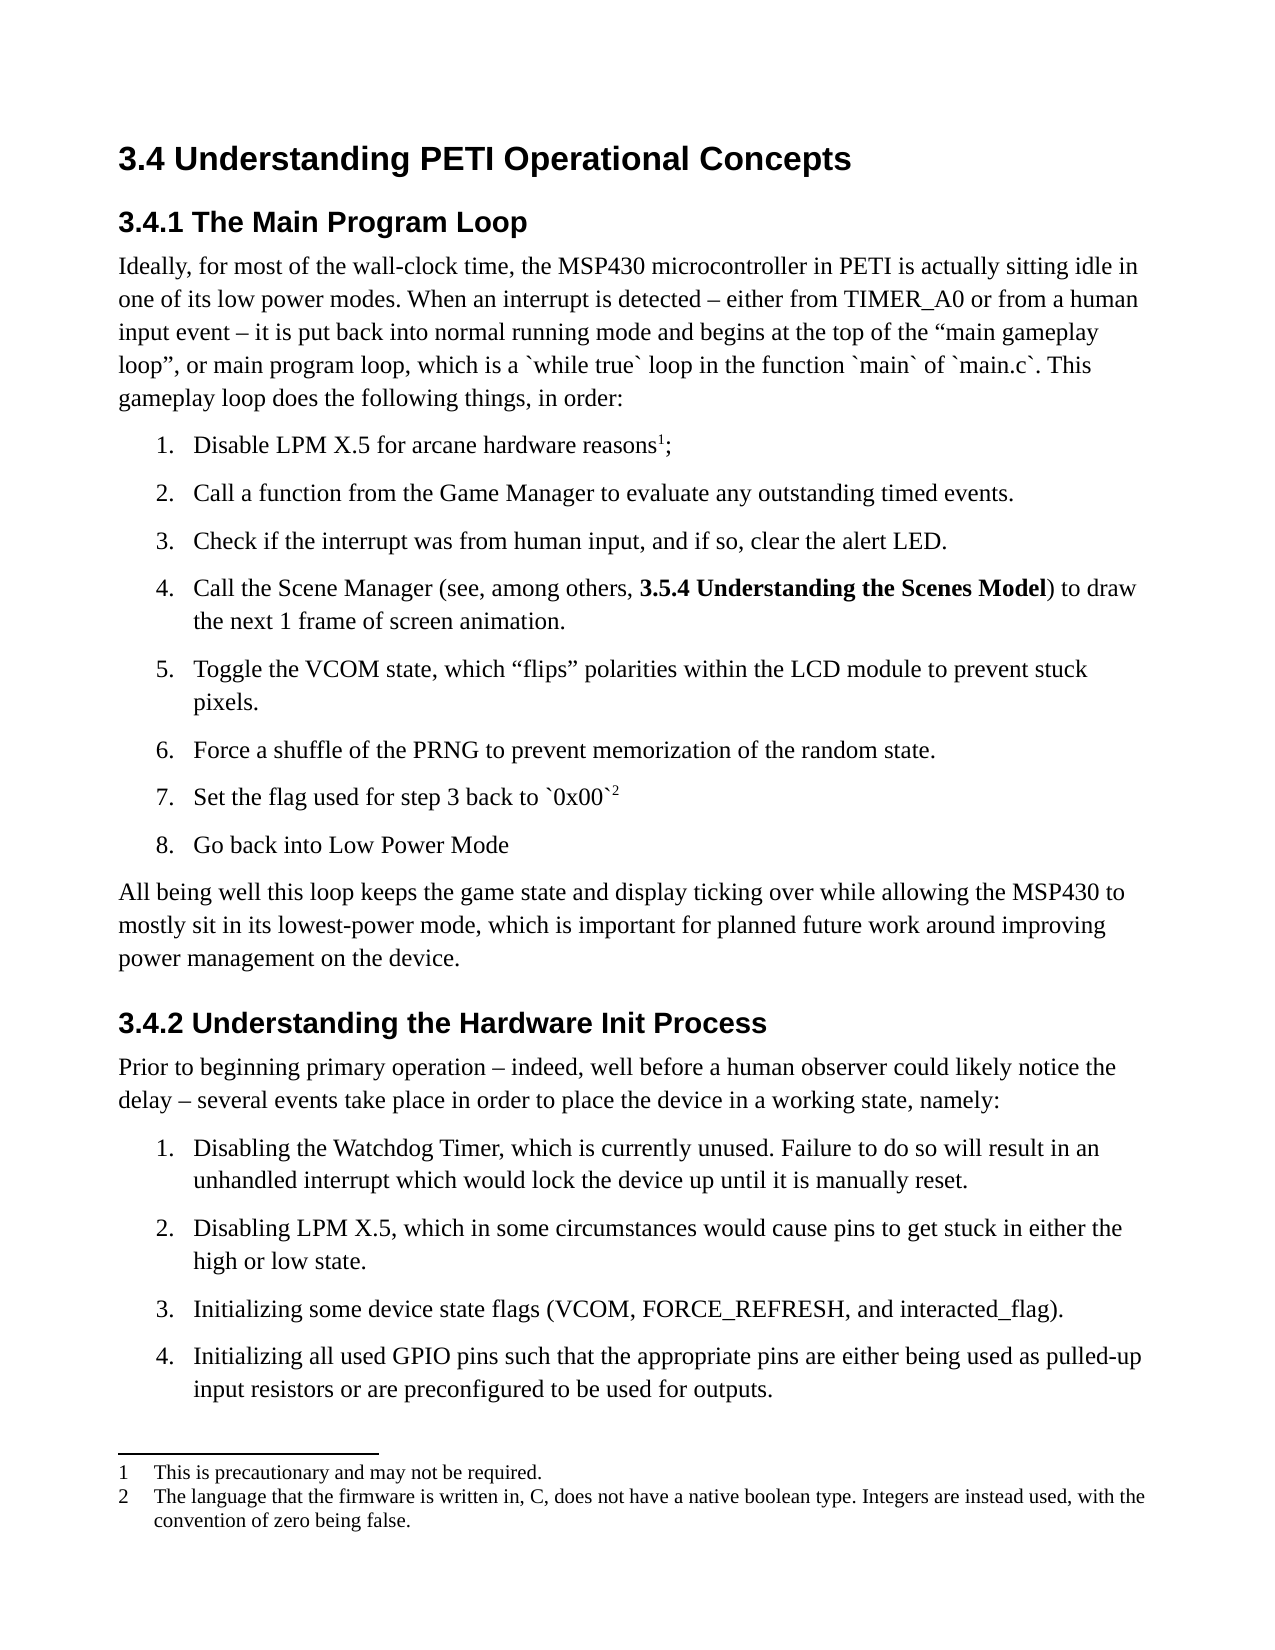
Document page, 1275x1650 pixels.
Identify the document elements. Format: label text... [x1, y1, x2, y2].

text Prior to beginning primary operation – indeed, well before a human observer could likely notice the delay – several events take place in order to place the device in a working state, namely: [118, 1052, 1157, 1114]
list Initializing all used GPIO pins such that the appropriate pins are either being used as pulled-up input resistors or are preconfigured to be used for outputs. [156, 1341, 1157, 1403]
list Disabling the Watchdog Timer, which is currently unused. Failure to do so will result in an unhandled interrupt which would lock the device up until it is manually reset. [156, 1133, 1157, 1194]
list This is precautionary and may not be required. [118, 1460, 1157, 1484]
list Go back into Low Power Mode [156, 830, 1157, 859]
text All being well this loop keeps the game state and display ticking over while allowing the MSP430 to mostly sit in its lowest-power mode, which is important for planned future work around improving power management on the device. [118, 877, 1157, 972]
list Set the flag used for step 3 back to `0x00` [156, 782, 1157, 811]
list The language that the firmware is written in, C, does not have a native boolean type. Integers are instead used, with the convention of zero being false. [118, 1484, 1157, 1532]
subtitle 3.4.1 The Main Program Loop [118, 205, 1157, 238]
list Check if the interrupt was from human input, and if so, clear the alert LED. [156, 526, 1157, 554]
list Disabling LPM X.5, which in some circumstances would cause pins to get stuck in either the high or low state. [156, 1213, 1157, 1275]
subtitle 3.4 Understanding PETI Operational Concepts [118, 139, 1157, 178]
text Ideally, for most of the wall-clock time, the MSP430 microcontroller in PETI is actually sitting idle in one of its low power modes. When an interrupt is detected – either from TIMER_A0 or from a human input event – it is put back into normal running mode and begins at the top of the “main gameplay loop”, or main program loop, which is a `while true` loop in the function `main` of `main.c`. This gameplay loop does the following things, in order: [118, 251, 1157, 412]
list Toggle the VCOM state, which “flips” polarities within the LCD module to prevent stuck pixels. [156, 654, 1157, 716]
list Call a function from the Game Manager to evaluate any outstanding timed events. [156, 478, 1157, 507]
list Initializing some device state flags (VCOM, FORCE_REFRESH, and interacted_flag). [156, 1294, 1157, 1323]
list Disable LPM X.5 for arcane hardware reasons; [156, 431, 1157, 459]
subtitle 3.4.2 Understanding the Hardware Init Process [118, 1006, 1157, 1039]
list Force a shuffle of the PRNG to prevent memorization of the random state. [156, 735, 1157, 763]
list Call the Scene Manager (see, among others, 3.5.4 Understanding the Scenes Model) to draw the next 1 frame of screen animation. [156, 573, 1157, 635]
